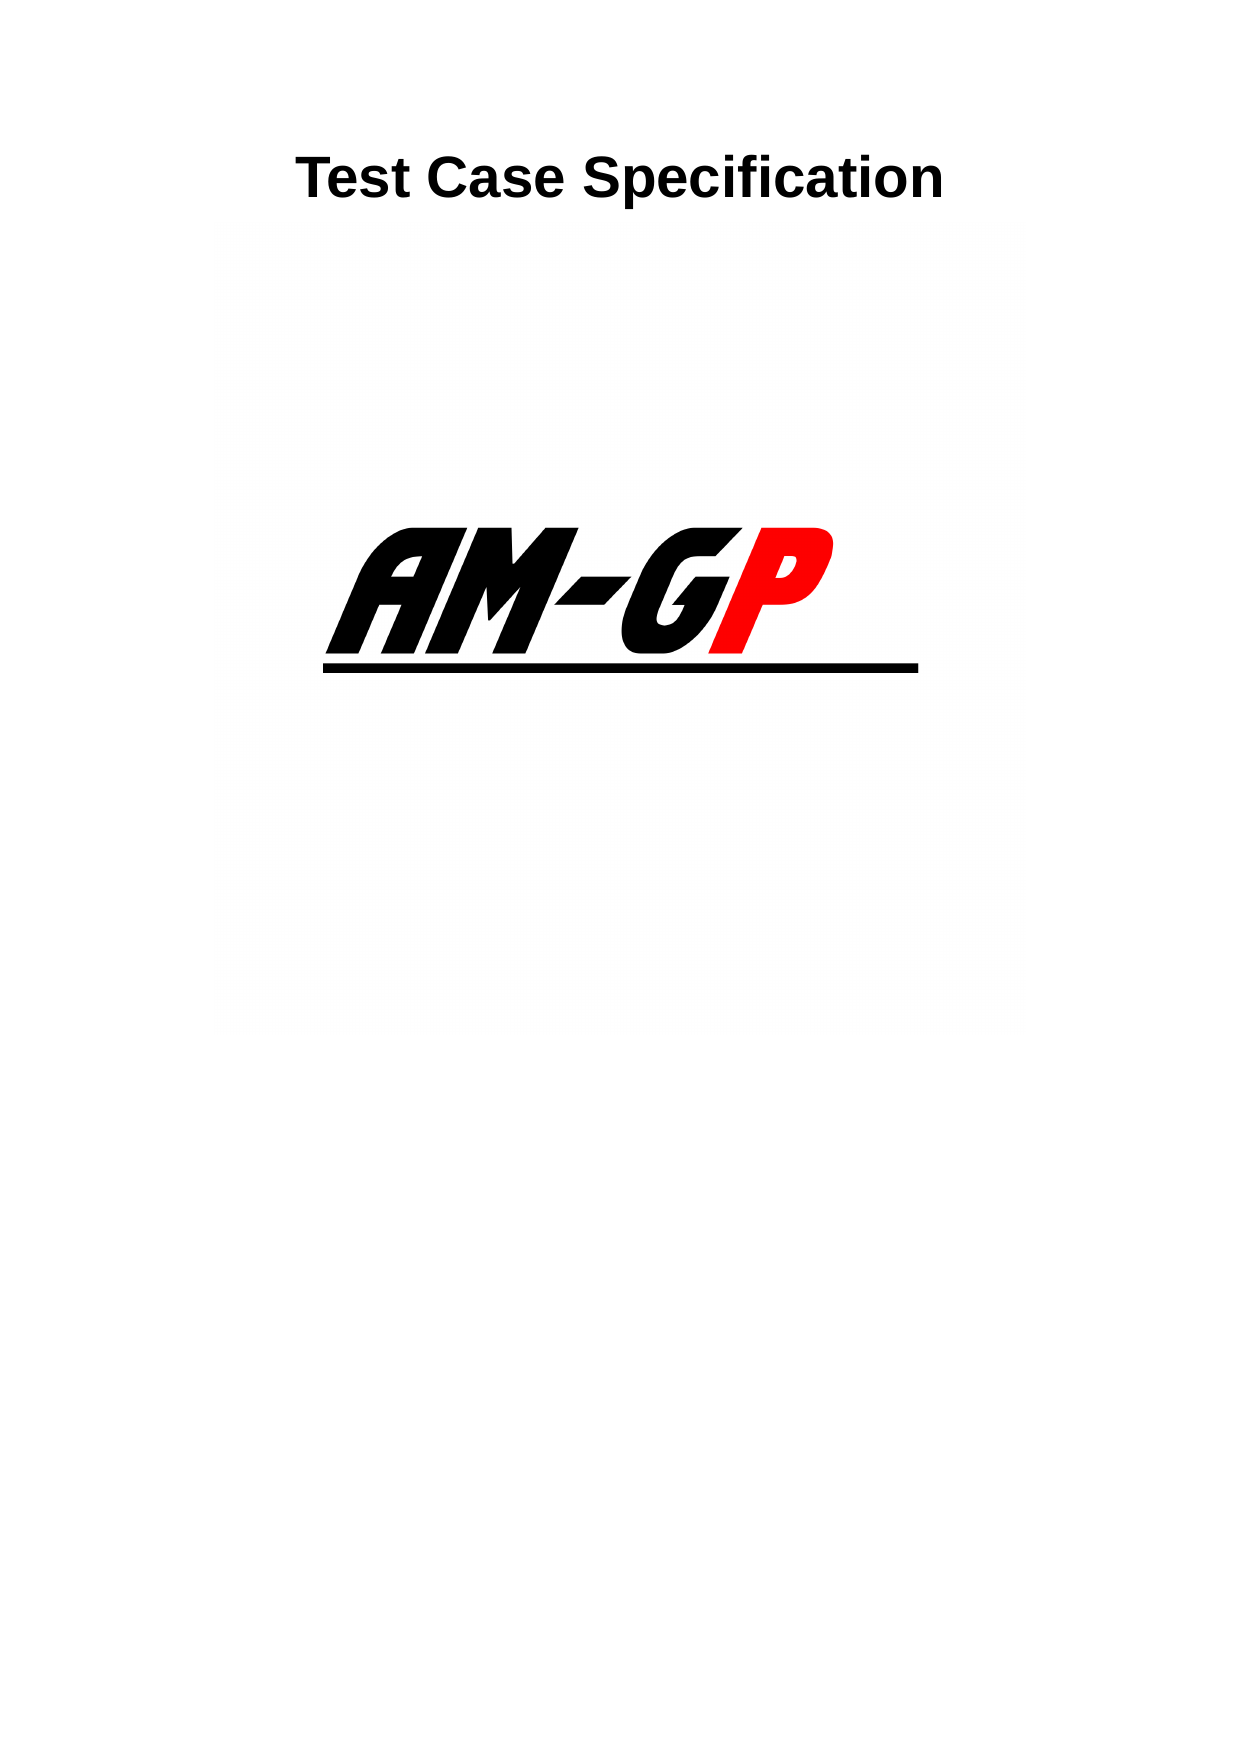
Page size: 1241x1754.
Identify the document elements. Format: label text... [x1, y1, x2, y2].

title Test Case Specification [118, 143, 1122, 210]
picture [214, 222, 1027, 1035]
